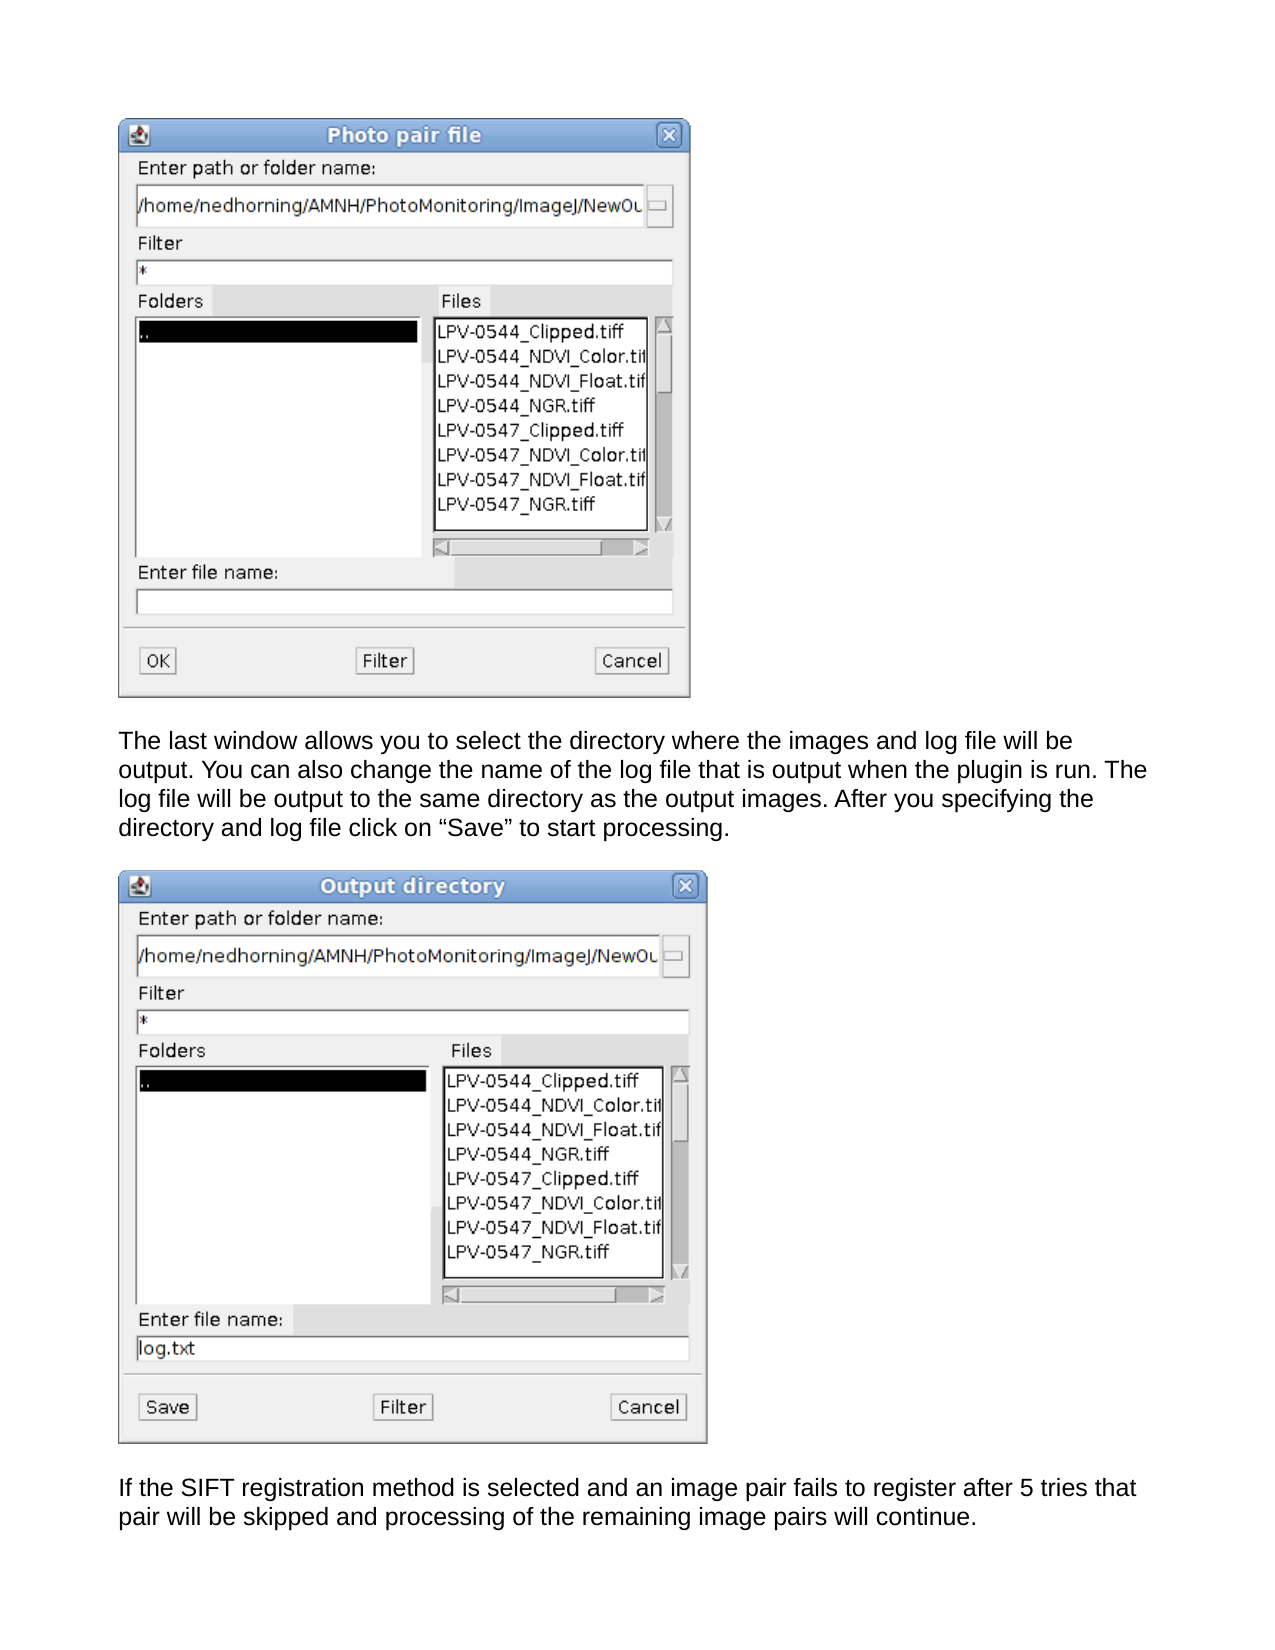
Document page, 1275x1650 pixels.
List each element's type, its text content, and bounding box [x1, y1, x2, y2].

text If the SIFT registration method is selected and an image pair fails to register after 5 tries that pair will be skipped and processing of the remaining image pairs will continue. [118, 1473, 1157, 1530]
picture [118, 118, 691, 698]
picture [118, 870, 708, 1444]
text The last window allows you to select the directory where the images and log file will be output. You can also change the name of the log file that is output when the plugin is run. The log file will be output to the same directory as the output images. After you specifying the directory and log file click on “Save” to start processing. [118, 726, 1157, 841]
